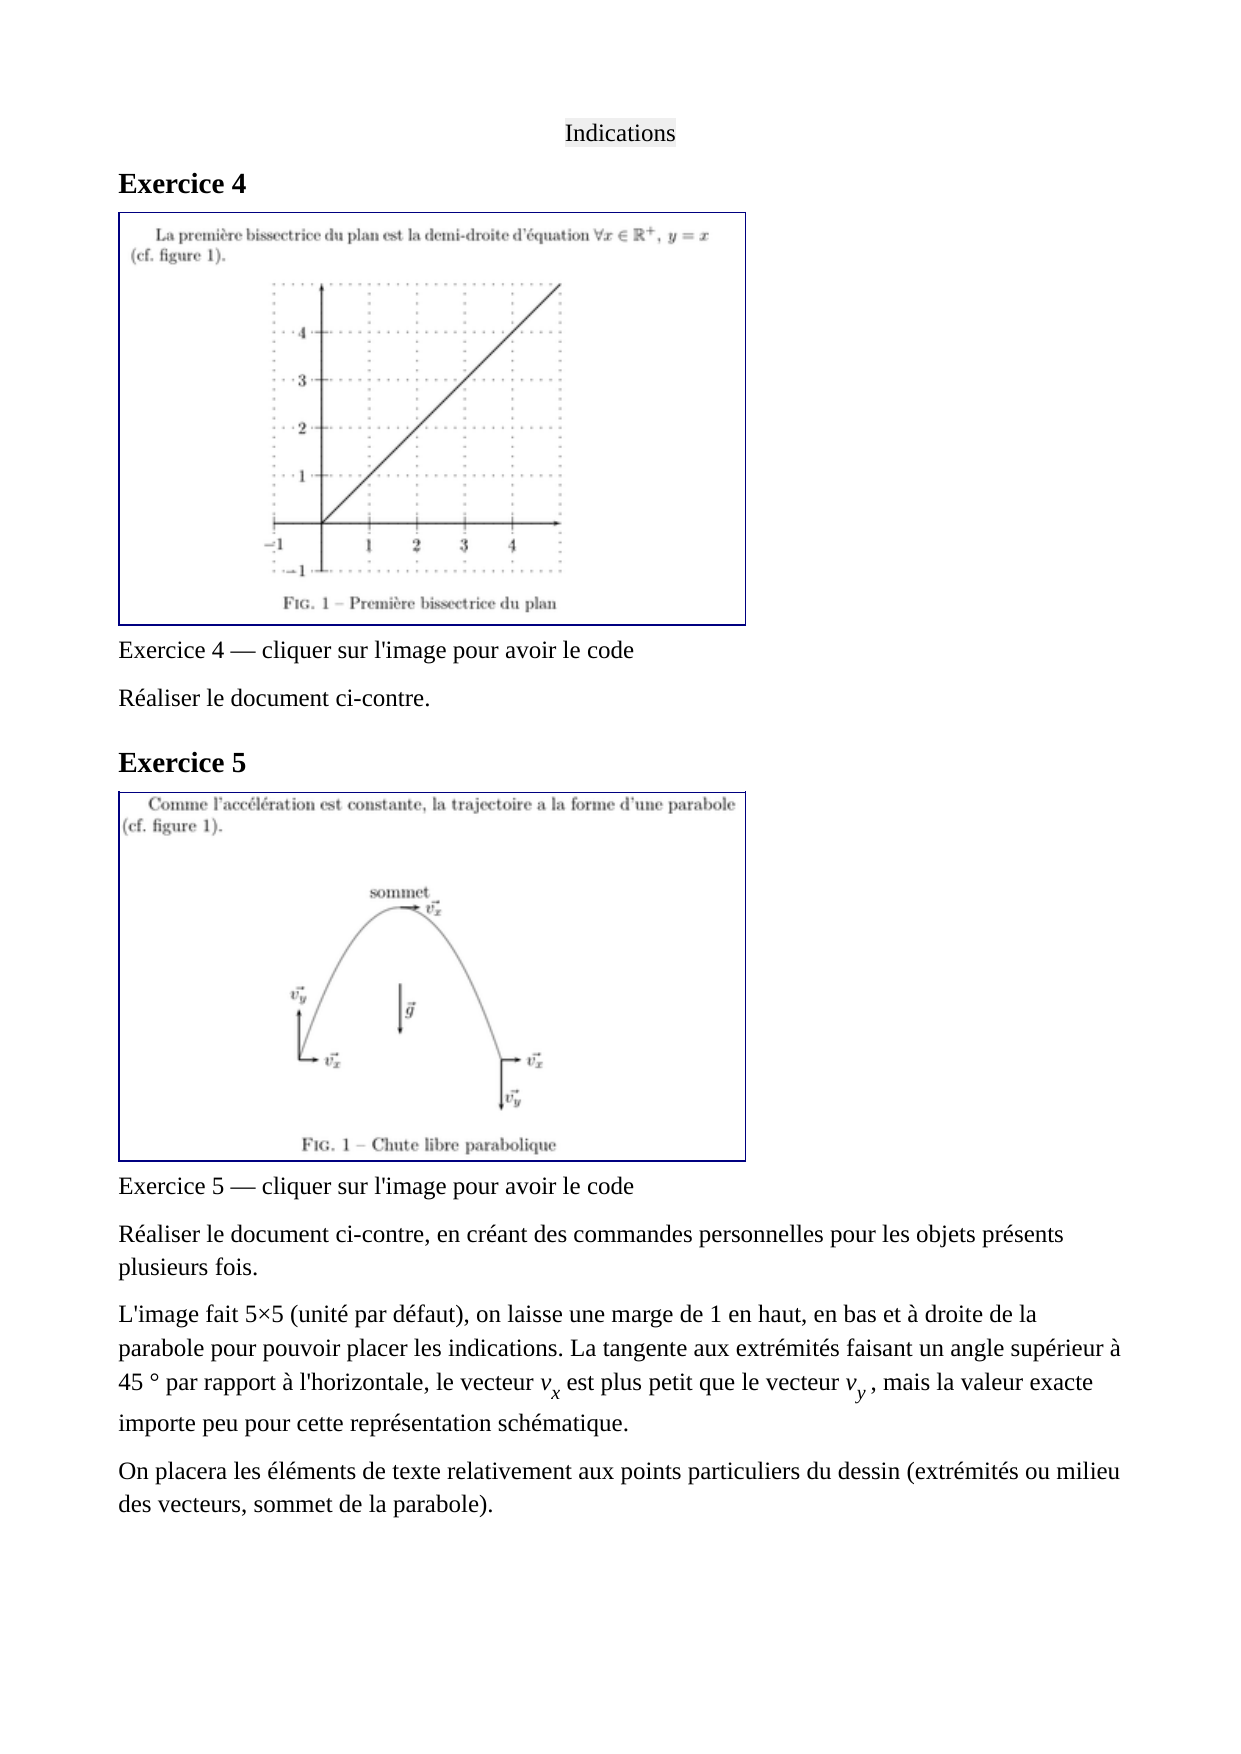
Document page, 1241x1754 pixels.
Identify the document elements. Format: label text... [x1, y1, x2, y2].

text Exercice 5 — cliquer sur l'image pour avoir le code [118, 1171, 1122, 1200]
subtitle Exercice 5 [118, 745, 1122, 779]
picture [120, 213, 745, 624]
text Réaliser le document ci-contre, en créant des commandes personnelles pour les objets présents plusieurs fois. [118, 1219, 1122, 1281]
picture [120, 793, 745, 1160]
subtitle Exercice 4 [118, 166, 1122, 199]
text L'image fait 5×5 (unité par défaut), on laisse une marge de 1 en haut, en bas et à droite de la parabole pour pouvoir placer les indications. La tangente aux extrémités faisant un angle supérieur à 45 ° par rapport à l'horizontale, le vecteur vx est plus petit que le vecteur vy , mais la valeur exacte importe peu pour cette représentation schématique. [118, 1299, 1122, 1437]
text Exercice 4 — cliquer sur l'image pour avoir le code [118, 636, 1122, 664]
text Réaliser le document ci-contre. [118, 683, 1122, 712]
text On placera les éléments de texte relativement aux points particuliers du dessin (extrémités ou milieu des vecteurs, sommet de la parabole). [118, 1456, 1122, 1518]
text Indications [118, 118, 1122, 147]
